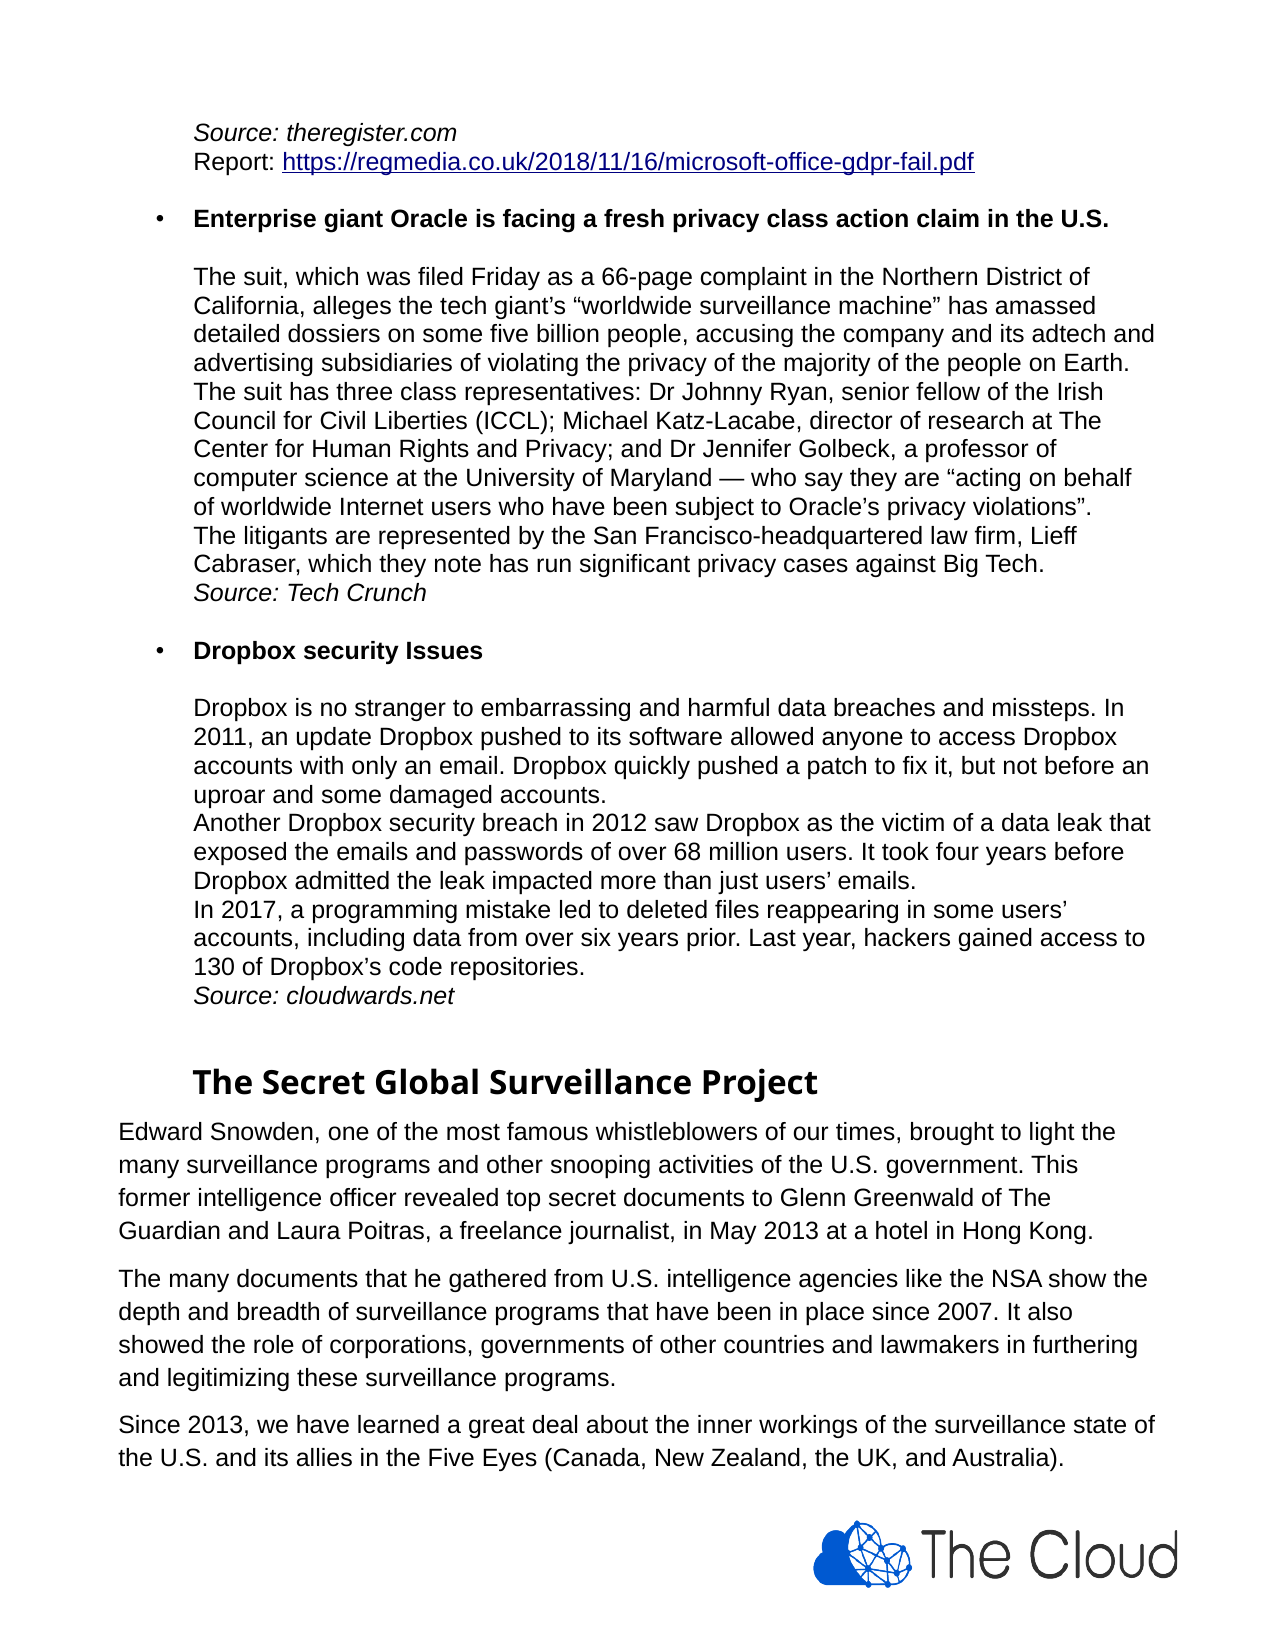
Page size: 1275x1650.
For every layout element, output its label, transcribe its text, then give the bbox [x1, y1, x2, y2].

text Since 2013, we have learned a great deal about the inner workings of the surveillance state of the U.S. and its allies in the Five Eyes (Canada, New Zealand, the UK, and Australia). [118, 1410, 1157, 1472]
list Enterprise giant Oracle is facing a fresh privacy class action claim in the U.S. [156, 204, 1157, 233]
list In 2017, a programming mistake led to deleted files reappearing in some users’ accounts, including data from over six years prior. Last year, hackers gained access to 130 of Dropbox’s code repositories. [156, 894, 1157, 981]
list Dropbox is no stranger to embarrassing and harmful data breaches and missteps. In 2011, an update Dropbox pushed to its software allowed anyone to access Dropbox accounts with only an email. Dropbox quickly pushed a patch to fix it, but not before an uproar and some damaged accounts. Another Dropbox security breach in 2012 saw Dropbox as the victim of a data leak that exposed the emails and passwords of over 68 million users. It took four years before Dropbox admitted the leak impacted more than just users’ emails. [156, 664, 1157, 894]
list The suit, which was filed Friday as a 66-page complaint in the Northern District of California, alleges the tech giant’s “worldwide surveillance machine” has amassed detailed dossiers on some five billion people, accusing the company and its adtech and advertising subsidiaries of violating the privacy of the majority of the people on Earth. The suit has three class representatives: Dr Johnny Ryan, senior fellow of the Irish Council for Civil Liberties (ICCL); Michael Katz-Lacabe, director of research at The Center for Human Rights and Privacy; and Dr Jennifer Golbeck, a professor of computer science at the University of Maryland — who say they are “acting on behalf of worldwide Internet users who have been subject to Oracle’s privacy violations”. [156, 262, 1157, 521]
list The litigants are represented by the San Francisco-headquartered law firm, Lieff Cabraser, which they note has run significant privacy cases against Big Tech. Source: Tech Crunch [156, 521, 1157, 636]
subtitle The Secret Global Surveillance Project [118, 1059, 1157, 1104]
list Source: theregister.com Report: https://regmedia.co.uk/2018/11/16/microsoft-office-gdpr-fail.pdf [156, 118, 1157, 176]
list Source: cloudwards.net [156, 981, 1157, 1009]
text The many documents that he gathered from U.S. intelligence agencies like the NSA show the depth and breadth of surveillance programs that have been in place since 2007. It also showed the role of corporations, governments of other countries and lawmakers in furthering and legitimizing these surveillance programs. [118, 1264, 1157, 1392]
text Edward Snowden, one of the most famous whistleblowers of our times, brought to light the many surveillance programs and other snooping activities of the U.S. government. This former intelligence officer revealed top secret documents to Glenn Greenwald of The Guardian and Laura Poitras, a freelance journalist, in May 2013 at a hotel in Hong Kong. [118, 1117, 1157, 1245]
picture [813, 1520, 1178, 1588]
list Dropbox security Issues [156, 636, 1157, 664]
